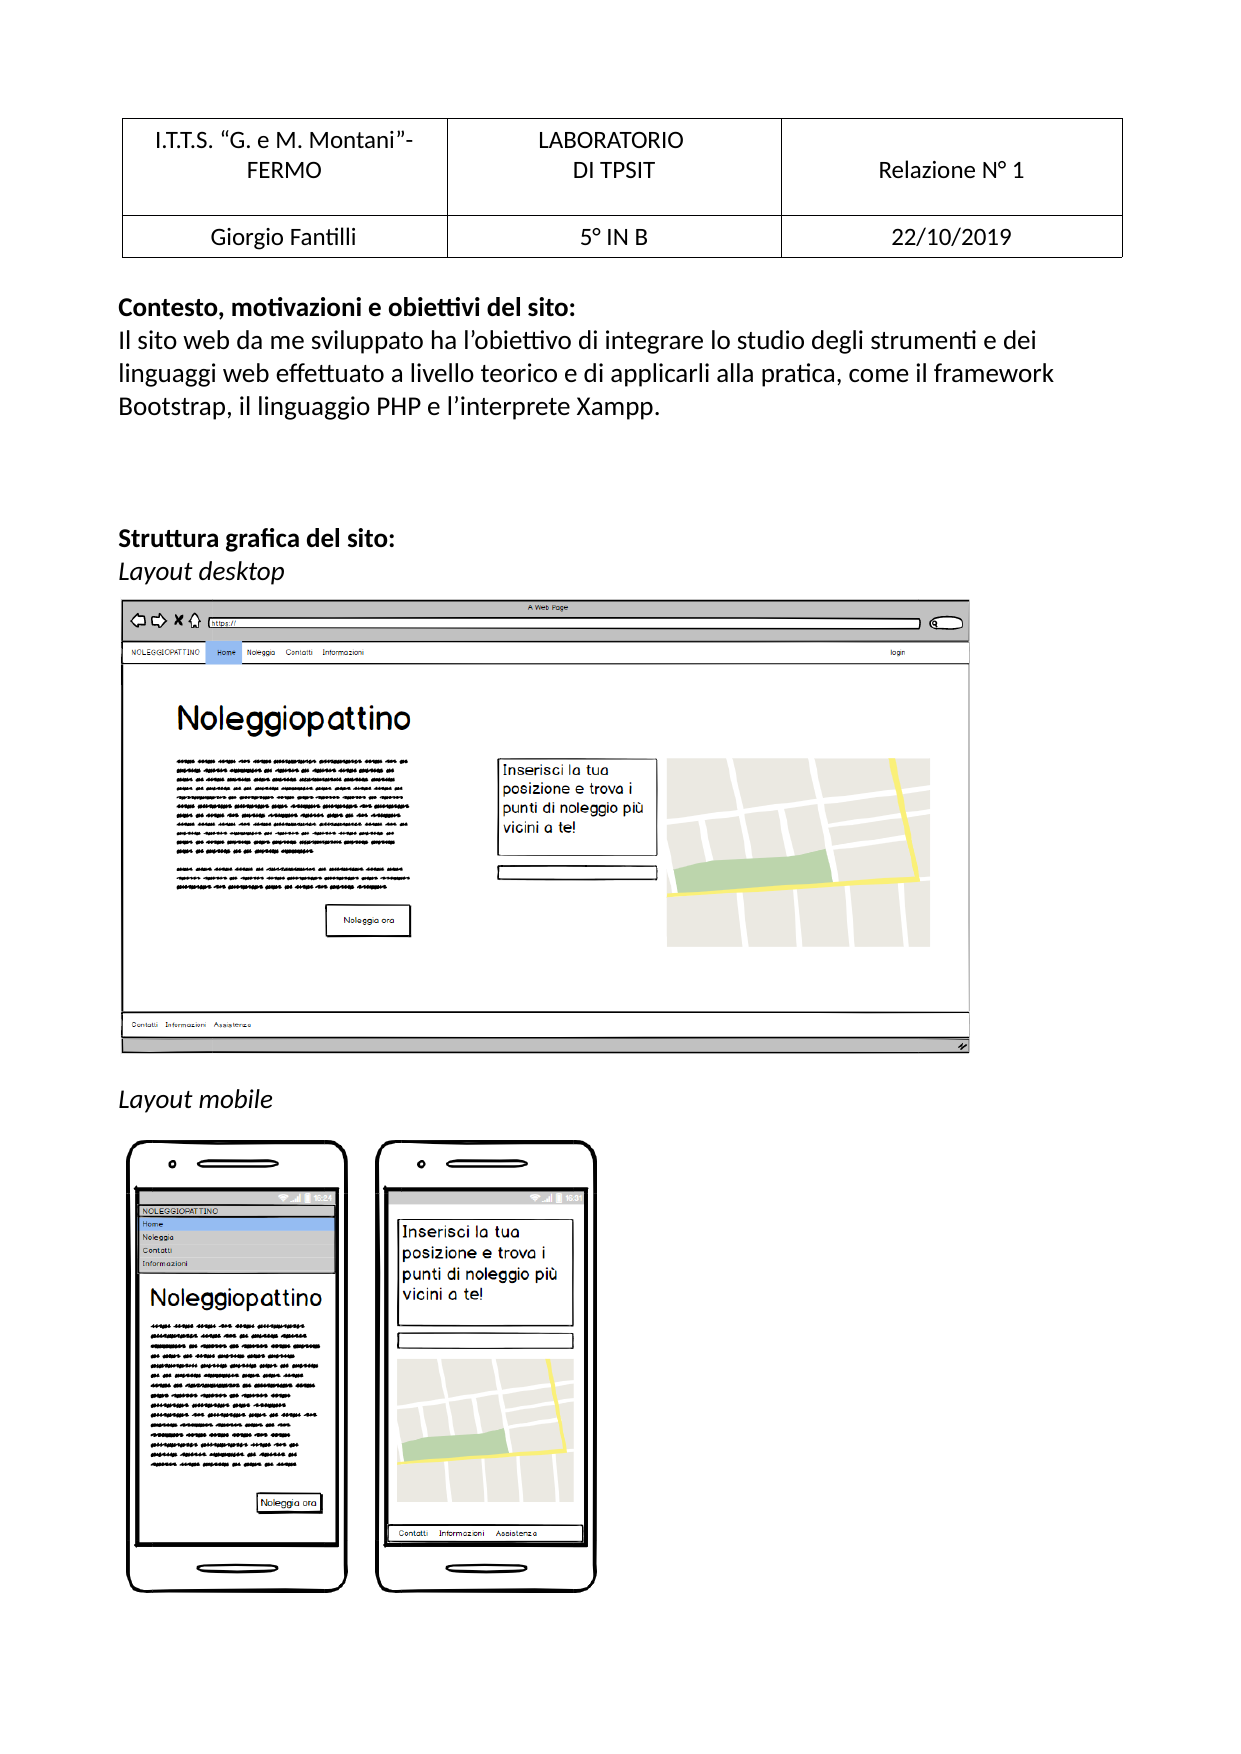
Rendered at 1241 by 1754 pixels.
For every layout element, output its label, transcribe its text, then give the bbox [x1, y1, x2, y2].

text Layout desktop [118, 554, 1122, 587]
text Struttura grafica del sito: [118, 521, 1122, 554]
table_cell 22/10/2019 [782, 216, 1122, 257]
table_header Relazione N° 1 [782, 119, 1122, 215]
picture [120, 597, 970, 1057]
table_header I.T.T.S. “G. e M. Montani”-FERMO [123, 119, 447, 215]
text Layout mobile [118, 1083, 1122, 1116]
table_header LABORATORIO DI TPSIT [448, 119, 781, 215]
table_cell Giorgio Fantilli [123, 216, 447, 257]
picture [116, 1126, 612, 1604]
table_cell 5° IN B [448, 216, 781, 257]
text Contesto, motivazioni e obiettivi del sito: [118, 290, 1122, 323]
text Il sito web da me sviluppato ha l’obiettivo di integrare lo studio degli strumenti e dei linguaggi web effettuato a livello teorico e di applicarli alla pratica, come il framework Bootstrap, il linguaggio PHP e l’interprete Xampp. [118, 323, 1122, 422]
